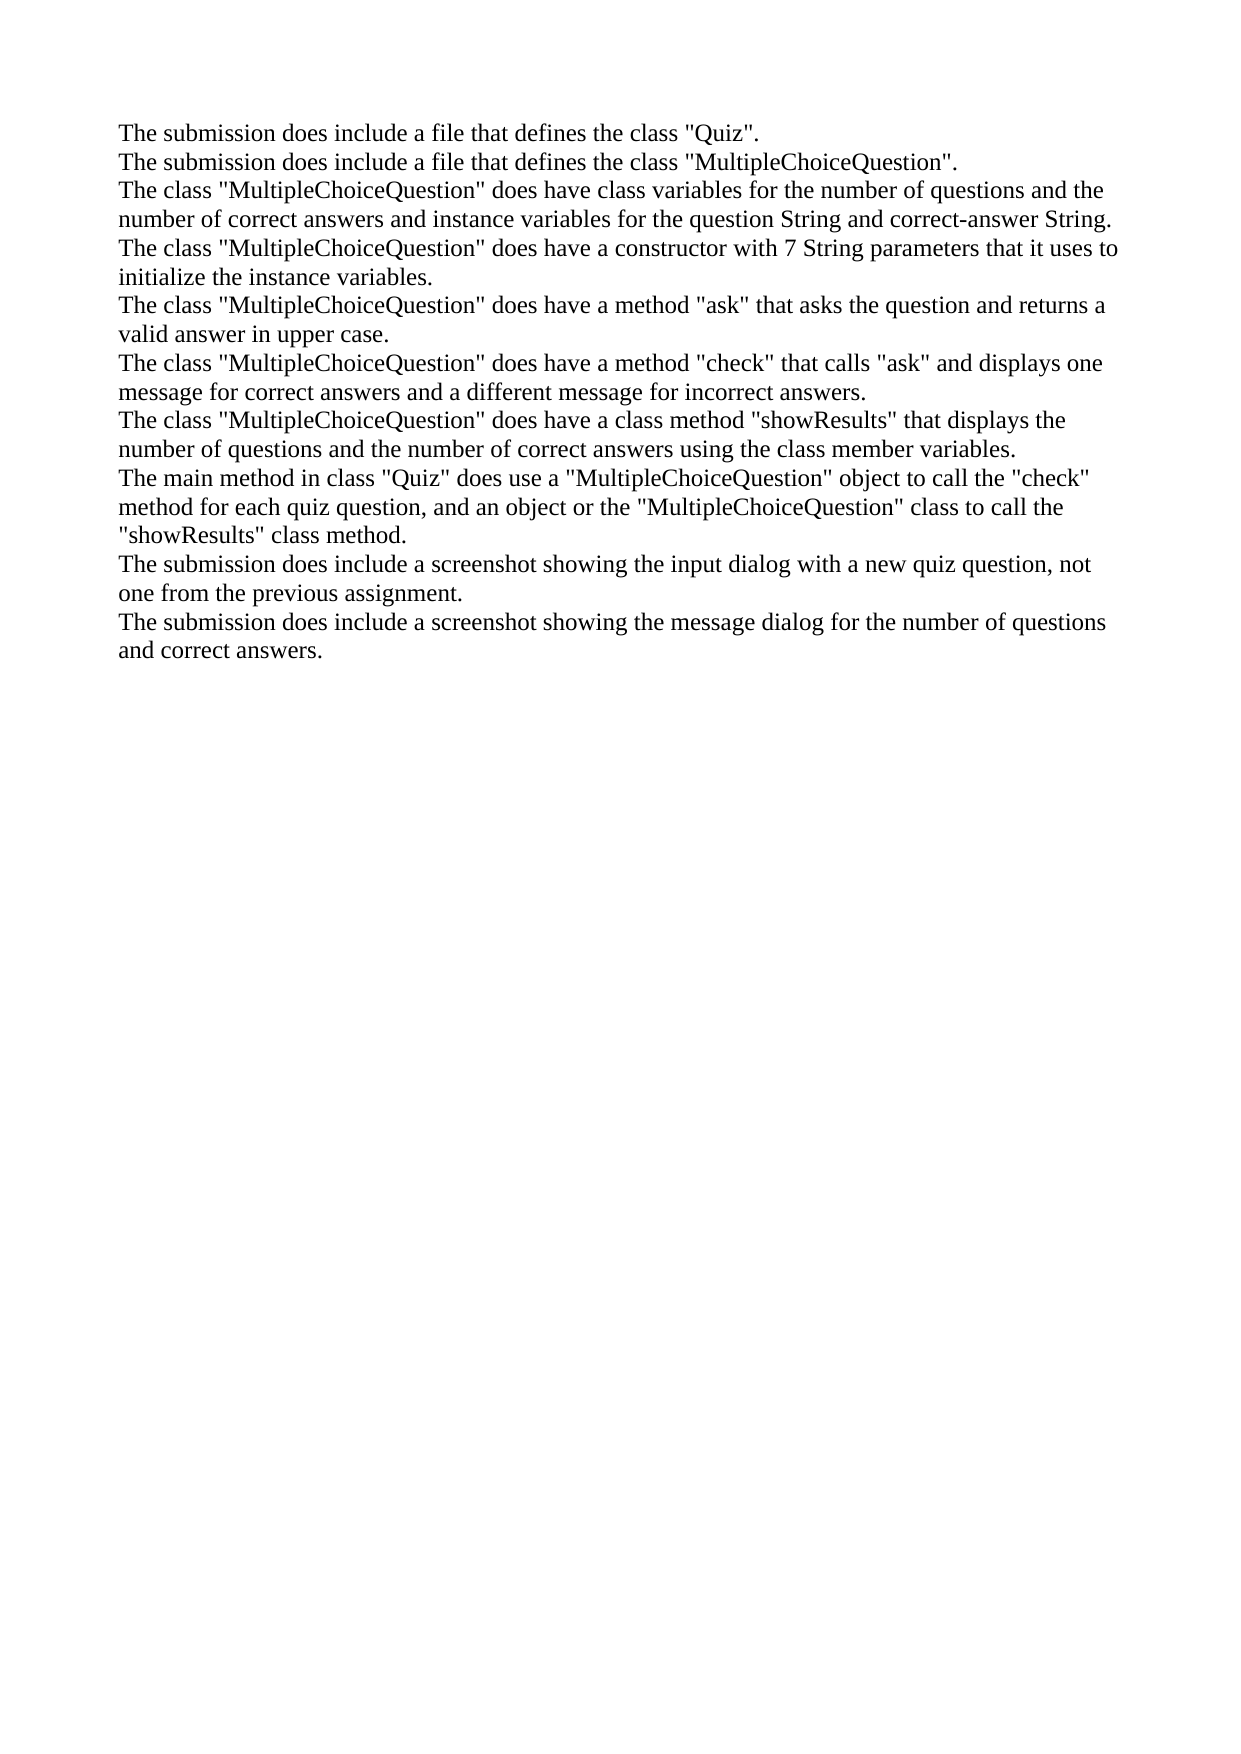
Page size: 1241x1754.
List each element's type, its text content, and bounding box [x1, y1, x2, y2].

text The submission does include a screenshot showing the input dialog with a new quiz question, not one from the previous assignment. [118, 549, 1122, 607]
text The submission does include a file that defines the class "MultipleChoiceQuestion". [118, 147, 1122, 176]
text The submission does include a screenshot showing the message dialog for the number of questions and correct answers. [118, 607, 1122, 664]
text The class "MultipleChoiceQuestion" does have a class method "showResults" that displays the number of questions and the number of correct answers using the class member variables. [118, 406, 1122, 463]
text The class "MultipleChoiceQuestion" does have a constructor with 7 String parameters that it uses to initialize the instance variables. [118, 233, 1122, 291]
text The main method in class "Quiz" does use a "MultipleChoiceQuestion" object to call the "check" method for each quiz question, and an object or the "MultipleChoiceQuestion" class to call the "showResults" class method. [118, 463, 1122, 549]
text The class "MultipleChoiceQuestion" does have class variables for the number of questions and the number of correct answers and instance variables for the question String and correct-answer String. [118, 176, 1122, 233]
text The class "MultipleChoiceQuestion" does have a method "ask" that asks the question and returns a valid answer in upper case. [118, 291, 1122, 348]
text The submission does include a file that defines the class "Quiz". [118, 118, 1122, 147]
text The class "MultipleChoiceQuestion" does have a method "check" that calls "ask" and displays one message for correct answers and a different message for incorrect answers. [118, 348, 1122, 406]
